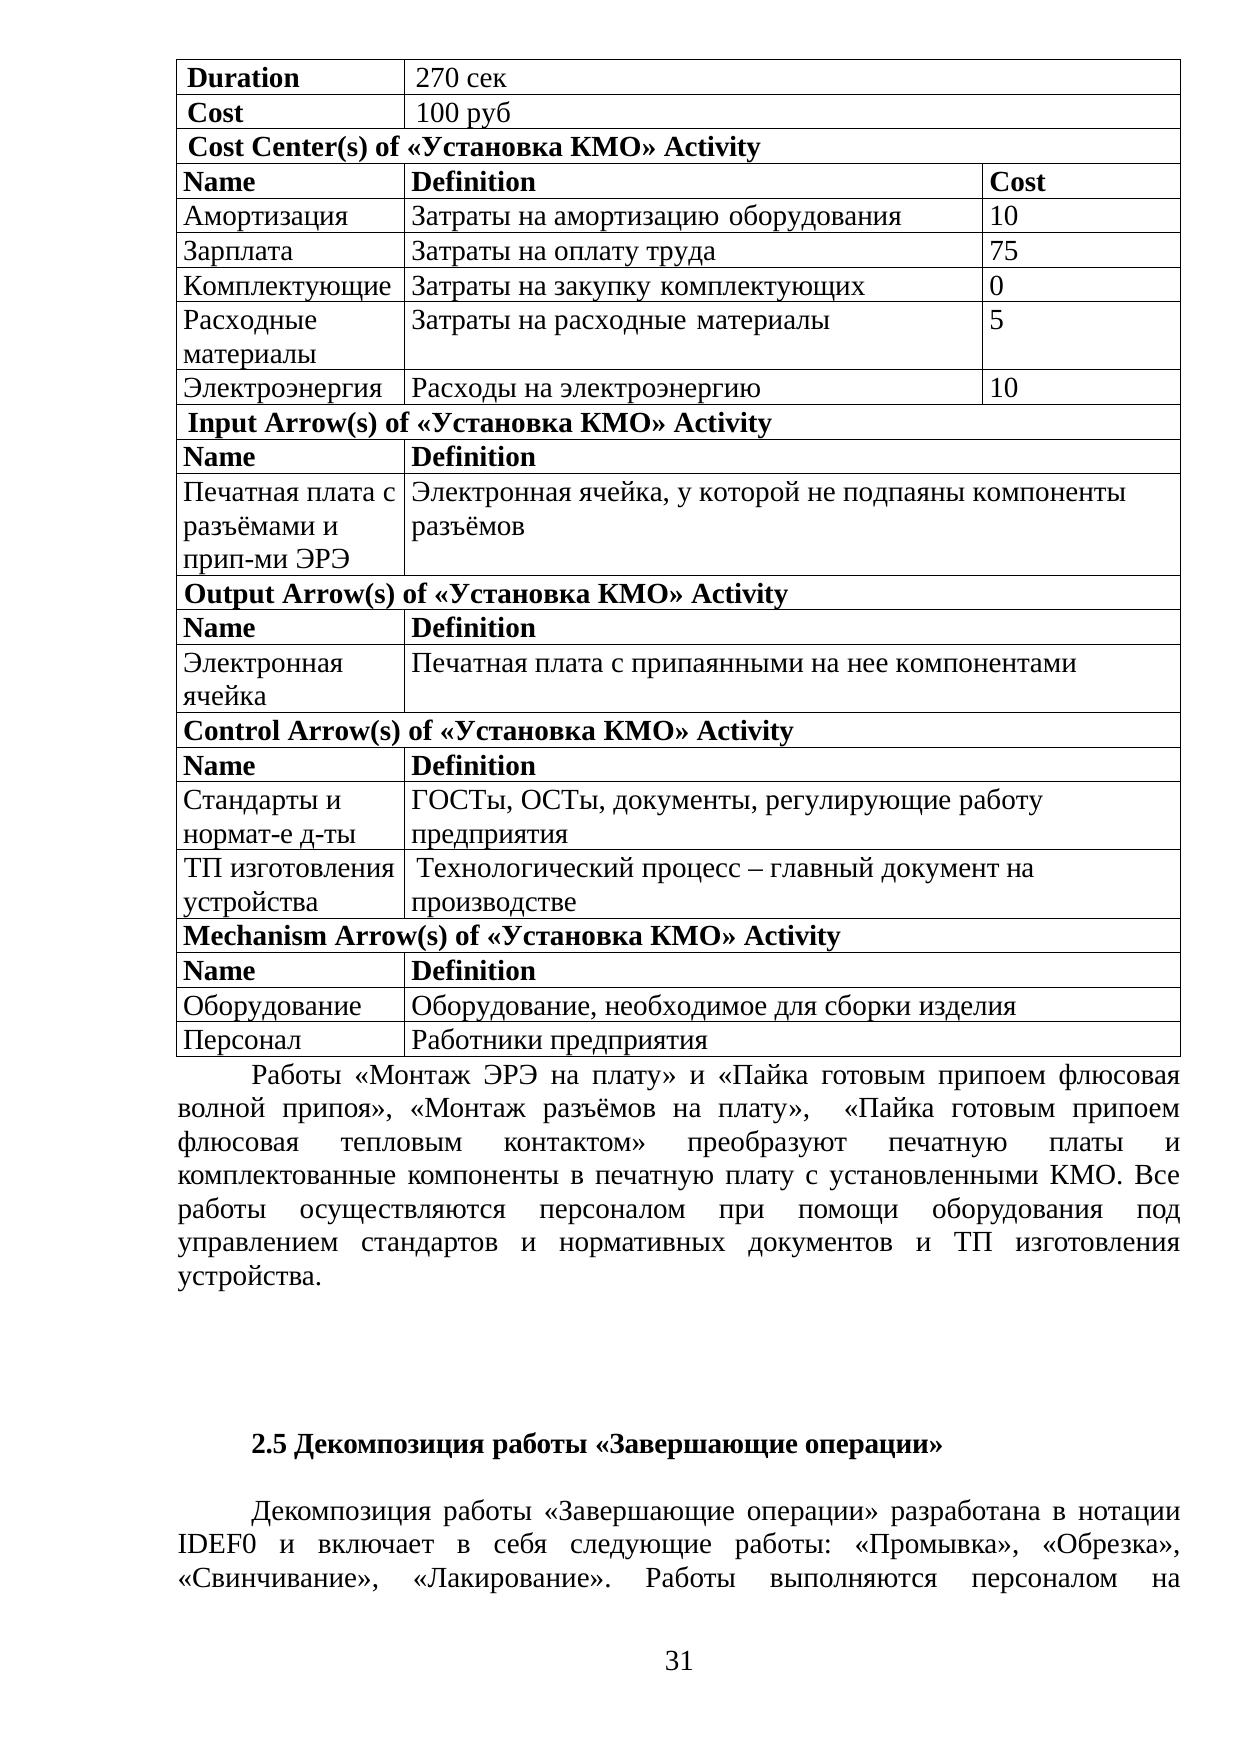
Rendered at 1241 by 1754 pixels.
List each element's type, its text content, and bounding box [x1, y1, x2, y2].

table_cell Электронная ячейка [177, 645, 404, 712]
table_cell Электронная ячейка, у которой не подпаяны компоненты разъёмов [405, 474, 1180, 575]
table_cell 10 [983, 199, 1180, 232]
table_cell Затраты на оплату труда [405, 233, 982, 267]
table_cell Cost Center(s) of «Установка КМО» Activity [177, 129, 1180, 163]
table_cell Затраты на амортизацию оборудования [405, 199, 982, 232]
table_cell Стандарты и нормат-е д-ты [177, 782, 404, 849]
table_cell 100 руб [405, 95, 1180, 128]
table_cell Definition [405, 164, 982, 197]
table_cell Definition [405, 610, 1180, 644]
table_cell 270 сек [405, 60, 1180, 94]
table_cell 75 [983, 233, 1180, 267]
table_cell Input Arrow(s) of «Установка КМО» Activity [177, 405, 1180, 438]
table_cell Definition [405, 953, 1180, 987]
table_cell Персонал [177, 1022, 404, 1056]
table_cell ГОСТы, ОСТы, документы, регулирующие работу предприятия [405, 782, 1180, 849]
table_cell Зарплата [177, 233, 404, 267]
table_cell Комплектующие [177, 268, 404, 301]
table_cell Name [177, 610, 404, 644]
table_cell Mechanism Arrow(s) of «Установка КМО» Activity [177, 919, 1180, 952]
table_cell Cost [177, 95, 404, 128]
table_cell 0 [983, 268, 1180, 301]
table_cell Электроэнергия [177, 370, 404, 404]
table_cell Name [177, 164, 404, 197]
table_cell Name [177, 440, 404, 473]
table_cell Технологический процесс – главный документ на производстве [405, 850, 1180, 917]
subtitle 2.5 Декомпозиция работы «Завершающие операции» [251, 1426, 1181, 1459]
table_cell 5 [983, 302, 1180, 369]
table_cell Печатная плата с разъёмами и прип-ми ЭРЭ [177, 474, 404, 575]
table_cell Амортизация [177, 199, 404, 232]
table_cell Control Arrow(s) of «Установка КМО» Activity [177, 713, 1180, 747]
table_cell Затраты на расходные материалы [405, 302, 982, 369]
table_cell Оборудование, необходимое для сборки изделия [405, 988, 1180, 1021]
table_cell Duration [177, 60, 404, 94]
table_cell 10 [983, 370, 1180, 404]
table_cell Cost [983, 164, 1180, 197]
table_cell Печатная плата с припаянными на нее компонентами [405, 645, 1180, 712]
text Декомпозиция работы «Завершающие операции» разработана в нотации IDEF0 и включает в себя следующие работы: «Промывка», «Обрезка», «Свинчивание», «Лакирование». Работы выполняются персоналом на [177, 1493, 1181, 1593]
table_cell Output Arrow(s) of «Установка КМО» Activity [177, 576, 1180, 609]
table_cell Затраты на закупку комплектующих [405, 268, 982, 301]
table_cell Оборудование [177, 988, 404, 1021]
table_cell Расходы на электроэнергию [405, 370, 982, 404]
table_cell Name [177, 953, 404, 987]
table_cell ТП изготовления устройства [177, 850, 404, 917]
table_cell Расходные материалы [177, 302, 404, 369]
text Работы «Монтаж ЭРЭ на плату» и «Пайка готовым припоем флюсовая волной припоя», «Монтаж разъёмов на плату», «Пайка готовым припоем флюсовая тепловым контактом» преобразуют печатную платы и комплектованные компоненты в печатную плату с установленными КМО. Все работы осуществляются персоналом при помощи оборудования под управлением стандартов и нормативных документов и ТП изготовления устройства. [177, 1057, 1181, 1292]
table_cell Работники предприятия [405, 1022, 1180, 1056]
table_cell Name [177, 748, 404, 781]
table_cell Definition [405, 748, 1180, 781]
table_cell Definition [405, 440, 1180, 473]
